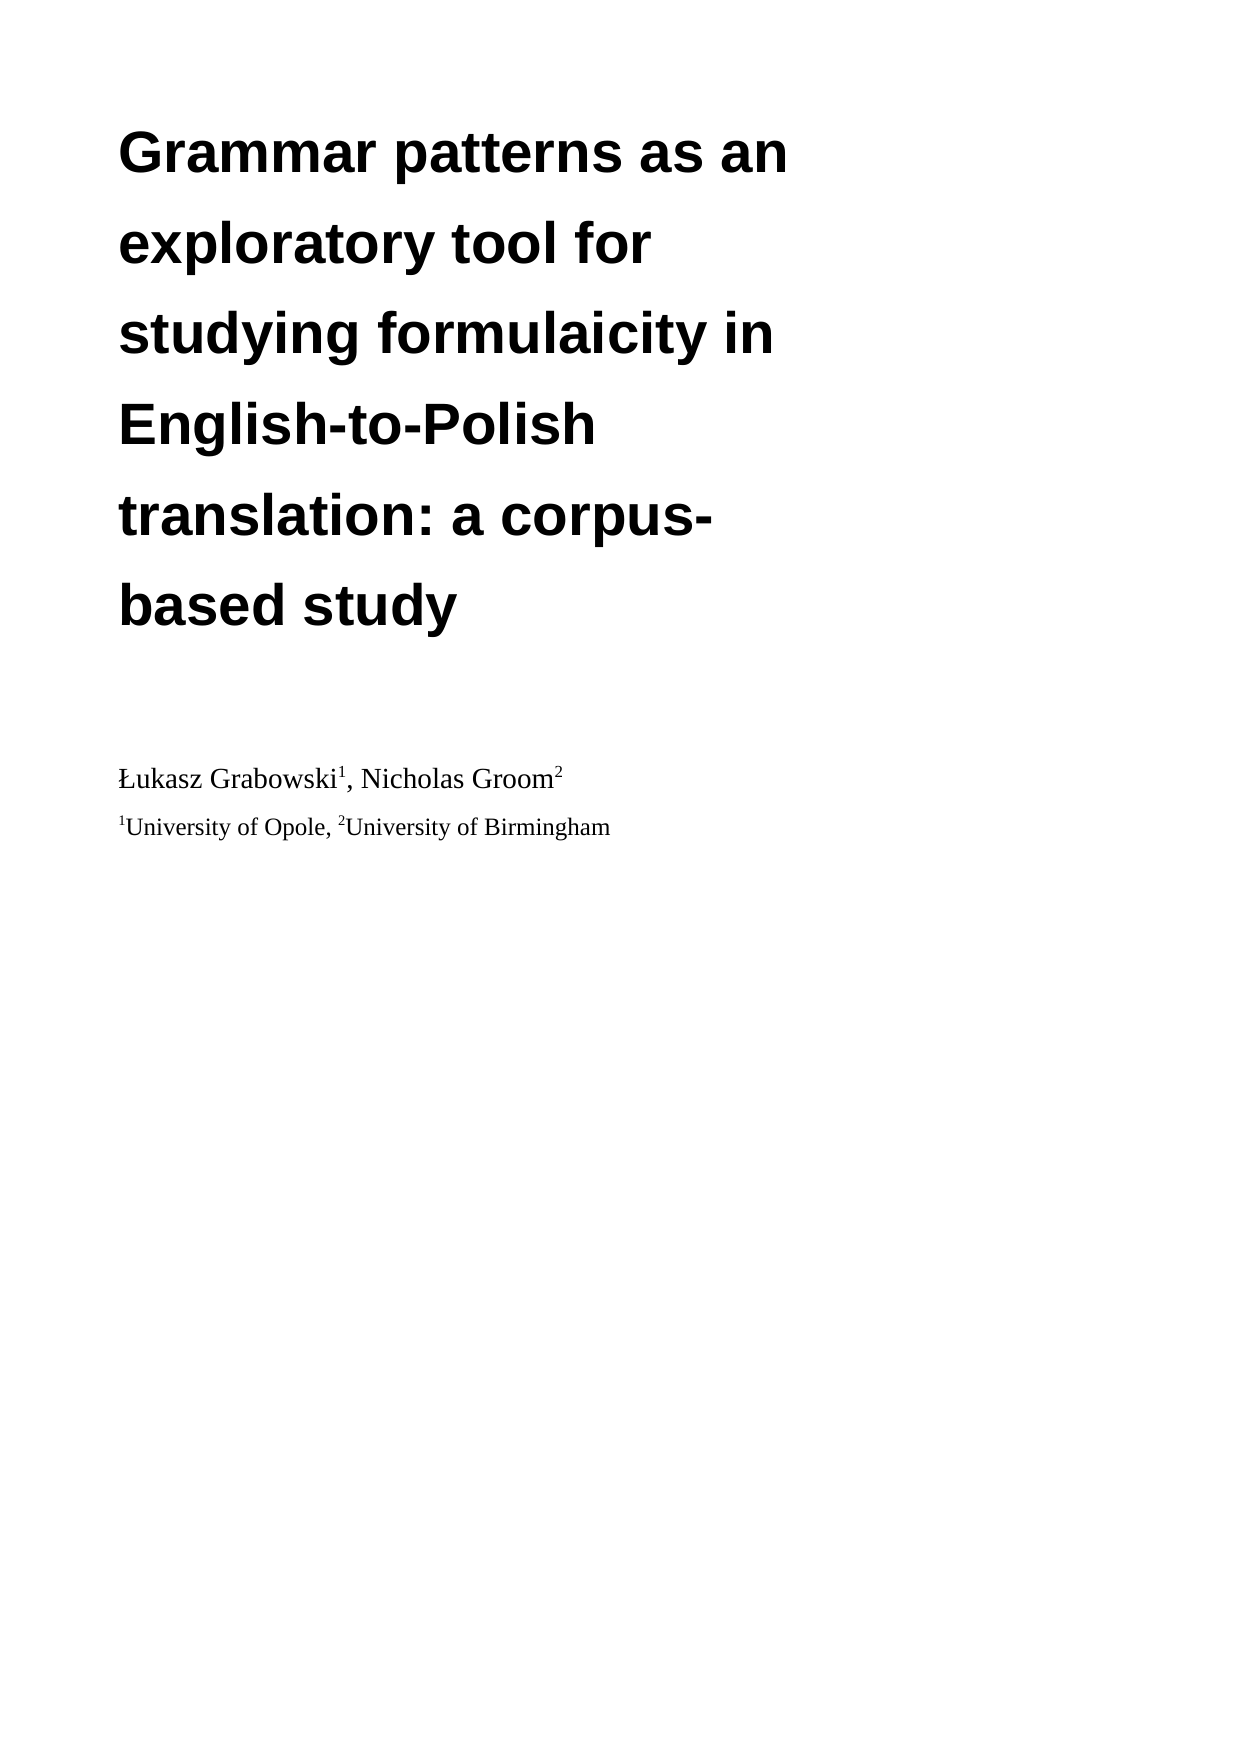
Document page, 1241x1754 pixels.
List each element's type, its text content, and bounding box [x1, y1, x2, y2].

text Grammar patterns as an exploratory tool for studying formulaicity in English-to-Polish translation: a corpus-based study [118, 118, 827, 661]
text 1University of Opole, 2University of Birmingham [118, 812, 827, 841]
text Łukasz Grabowski1, Nicholas Groom2 [118, 762, 827, 795]
